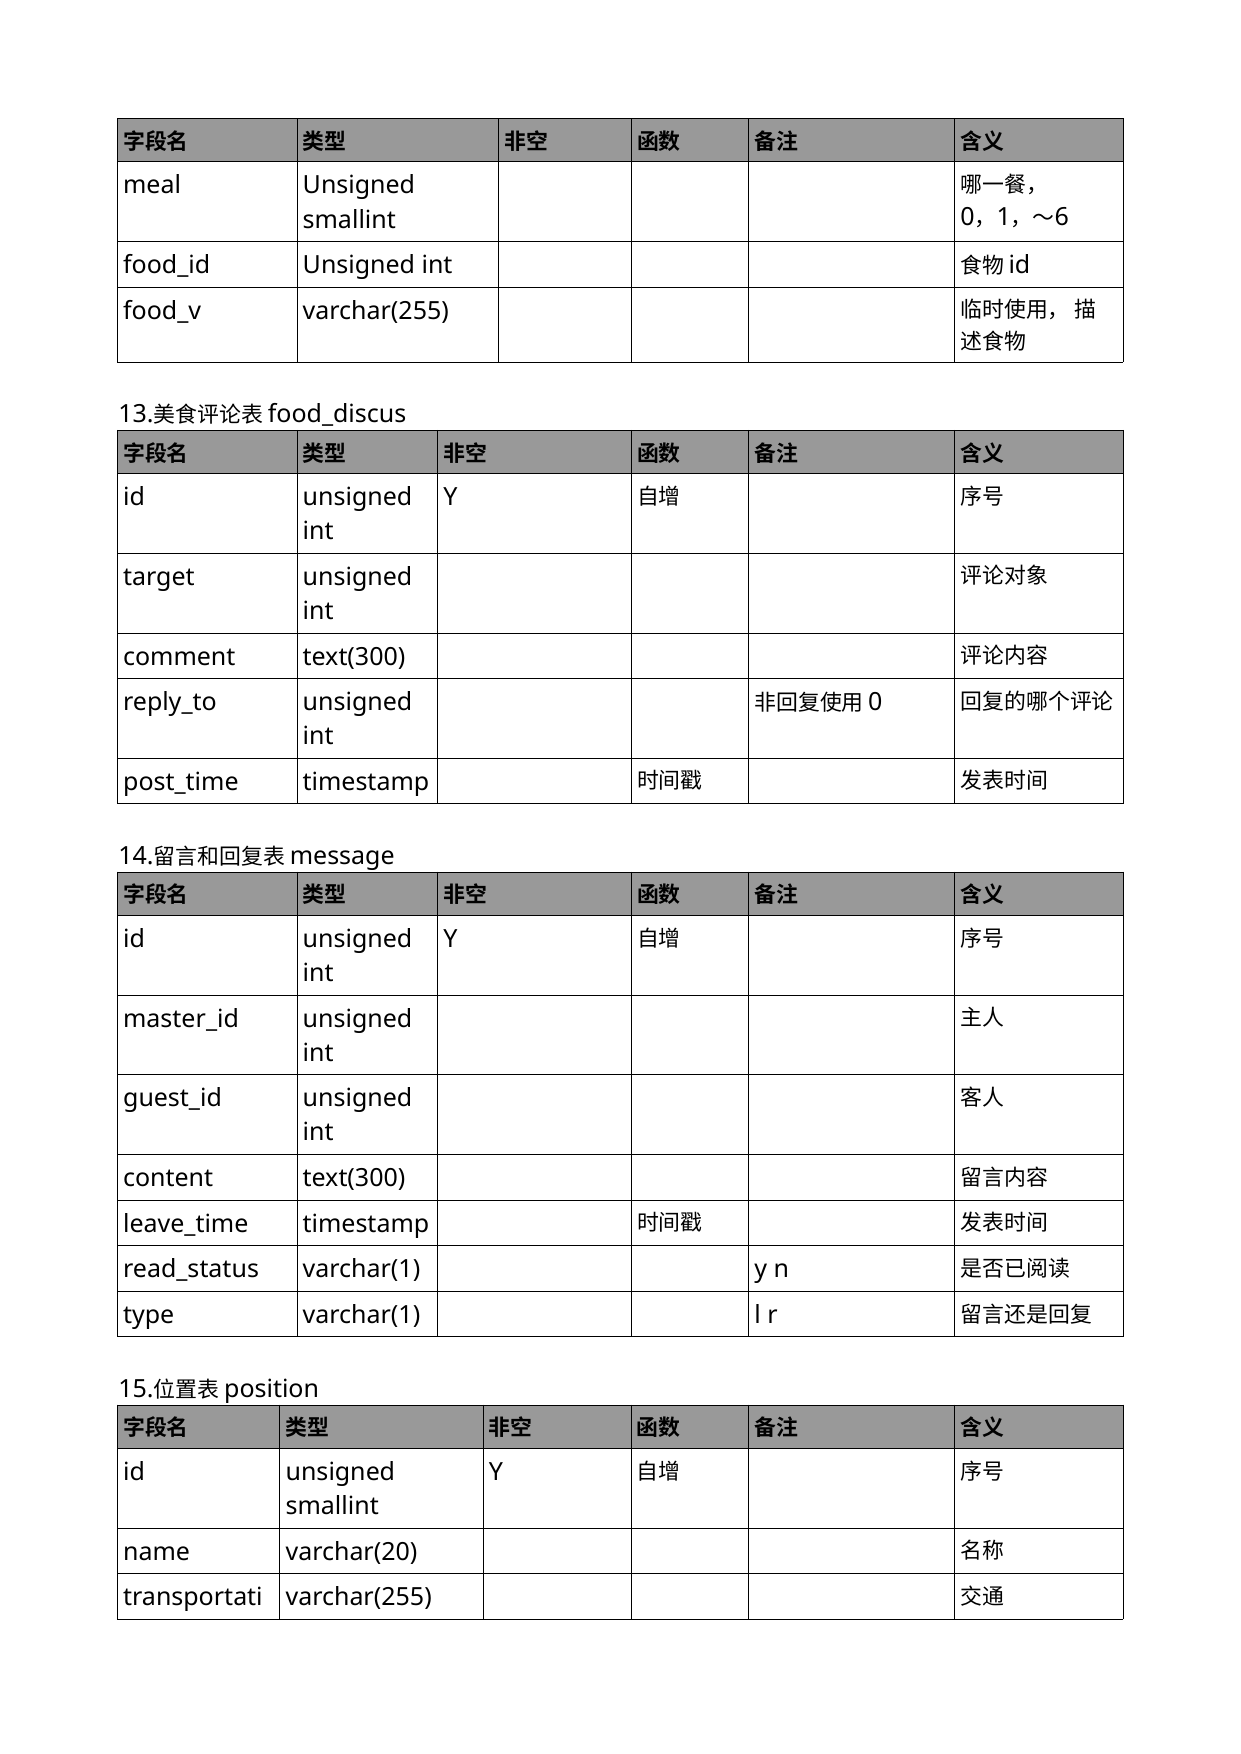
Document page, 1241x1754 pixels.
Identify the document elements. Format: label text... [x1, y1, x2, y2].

table_cell leave_time [118, 1201, 297, 1245]
table_cell 自增 [632, 916, 748, 994]
table_cell read_status [118, 1246, 297, 1291]
table_cell Unsigned int [298, 242, 498, 287]
table_header 函数 [632, 431, 748, 473]
table_cell l r [749, 1292, 954, 1336]
table_cell [499, 162, 631, 241]
table_header 含义 [955, 431, 1123, 473]
table_cell [632, 634, 748, 678]
table_header 备注 [749, 873, 954, 915]
table_cell 序号 [955, 474, 1123, 553]
table_cell [632, 242, 748, 287]
table_cell varchar(20) [280, 1529, 483, 1573]
table_cell 自增 [632, 1449, 748, 1527]
text 14.留言和回复表 message [118, 837, 1122, 872]
table_cell food_v [118, 288, 297, 362]
table_cell timestamp [298, 759, 437, 803]
table_cell varchar(1) [298, 1246, 437, 1291]
text 15.位置表 position [118, 1371, 1122, 1404]
table_cell text(300) [298, 634, 437, 678]
table_header 含义 [955, 873, 1123, 915]
table_cell Unsigned smallint [298, 162, 498, 241]
table_cell [438, 1246, 631, 1291]
table_cell id [118, 1449, 279, 1527]
table_header 非空 [438, 431, 631, 473]
table_cell [749, 474, 954, 553]
table_cell [438, 554, 631, 632]
table_cell 发表时间 [955, 759, 1123, 803]
table_header 非空 [499, 119, 631, 161]
table_header 类型 [298, 431, 437, 473]
table_cell comment [118, 634, 297, 678]
table_header 备注 [749, 1406, 954, 1448]
table_cell unsigned int [298, 554, 437, 632]
table_cell [632, 996, 748, 1074]
table_cell 哪一餐， 0，1，～6 [955, 162, 1123, 241]
table_header 非空 [438, 873, 631, 915]
table_cell 序号 [955, 916, 1123, 994]
table_cell Y [484, 1449, 631, 1527]
table_cell id [118, 916, 297, 994]
table_cell varchar(1) [298, 1292, 437, 1336]
table_cell [749, 1155, 954, 1199]
table_header 字段名 [118, 119, 297, 161]
table_cell 食物id [955, 242, 1123, 287]
table_cell 时间戳 [632, 1201, 748, 1245]
table_cell [632, 1246, 748, 1291]
table_cell 交通 [955, 1574, 1123, 1619]
table_header 含义 [955, 1406, 1123, 1448]
table_cell 临时使用， 描述食物 [955, 288, 1123, 362]
table_cell type [118, 1292, 297, 1336]
table_cell [438, 759, 631, 803]
table_cell target [118, 554, 297, 632]
table_cell [749, 1075, 954, 1154]
table_cell 非回复使用0 [749, 679, 954, 758]
table_cell 时间戳 [632, 759, 748, 803]
table_cell Y [438, 474, 631, 553]
table_cell unsigned int [298, 679, 437, 758]
table_header 类型 [298, 873, 437, 915]
table_cell [438, 1292, 631, 1336]
table_cell [632, 162, 748, 241]
table_cell y n [749, 1246, 954, 1291]
table_header 函数 [632, 1406, 748, 1448]
table_cell name [118, 1529, 279, 1573]
table_cell varchar(255) [298, 288, 498, 362]
table_cell [438, 679, 631, 758]
table_cell [632, 1155, 748, 1199]
table_cell unsigned int [298, 996, 437, 1074]
table_cell [749, 288, 954, 362]
table_header 备注 [749, 431, 954, 473]
table_header 函数 [632, 873, 748, 915]
table_cell text(300) [298, 1155, 437, 1199]
table_header 字段名 [118, 873, 297, 915]
table_cell 是否已阅读 [955, 1246, 1123, 1291]
table_cell unsigned smallint [280, 1449, 483, 1527]
table_cell [632, 1292, 748, 1336]
table_cell 评论对象 [955, 554, 1123, 632]
table_cell meal [118, 162, 297, 241]
table_cell 评论内容 [955, 634, 1123, 678]
table_cell 留言内容 [955, 1155, 1123, 1199]
table_cell 客人 [955, 1075, 1123, 1154]
table_cell master_id [118, 996, 297, 1074]
table_cell [749, 759, 954, 803]
table_cell 序号 [955, 1449, 1123, 1527]
table_cell content [118, 1155, 297, 1199]
table_cell timestamp [298, 1201, 437, 1245]
table_cell 主人 [955, 996, 1123, 1074]
table_cell Y [438, 916, 631, 994]
table_cell [438, 996, 631, 1074]
table_cell [484, 1529, 631, 1573]
table_cell [438, 1075, 631, 1154]
table_cell 名称 [955, 1529, 1123, 1573]
table_cell transportati [118, 1574, 279, 1619]
table_cell [632, 1574, 748, 1619]
table_cell [749, 634, 954, 678]
table_cell [632, 288, 748, 362]
table_cell [632, 1529, 748, 1573]
table_cell id [118, 474, 297, 553]
table_cell [749, 1574, 954, 1619]
table_cell [749, 996, 954, 1074]
table_cell [438, 1201, 631, 1245]
table_cell [499, 242, 631, 287]
table_header 类型 [280, 1406, 483, 1448]
table_cell [484, 1574, 631, 1619]
table_cell [632, 679, 748, 758]
table_cell [632, 554, 748, 632]
table_cell unsigned int [298, 916, 437, 994]
table_cell reply_to [118, 679, 297, 758]
table_cell unsigned int [298, 1075, 437, 1154]
table_cell [749, 1201, 954, 1245]
table_header 备注 [749, 119, 954, 161]
table_header 字段名 [118, 431, 297, 473]
table_header 字段名 [118, 1406, 279, 1448]
table_cell [438, 634, 631, 678]
table_cell 回复的哪个评论 [955, 679, 1123, 758]
table_cell [632, 1075, 748, 1154]
table_cell [499, 288, 631, 362]
text 13.美食评论表 food_discus [118, 396, 1122, 430]
table_cell post_time [118, 759, 297, 803]
table_cell [749, 1529, 954, 1573]
table_cell 自增 [632, 474, 748, 553]
table_cell guest_id [118, 1075, 297, 1154]
table_cell varchar(255) [280, 1574, 483, 1619]
table_cell [749, 916, 954, 994]
table_cell [438, 1155, 631, 1199]
table_cell [749, 554, 954, 632]
table_cell 发表时间 [955, 1201, 1123, 1245]
table_header 类型 [298, 119, 498, 161]
table_header 非空 [484, 1406, 631, 1448]
table_cell 留言还是回复 [955, 1292, 1123, 1336]
table_header 含义 [955, 119, 1123, 161]
table_cell [749, 242, 954, 287]
table_cell [749, 162, 954, 241]
table_cell food_id [118, 242, 297, 287]
table_cell unsigned int [298, 474, 437, 553]
table_header 函数 [632, 119, 748, 161]
table_cell [749, 1449, 954, 1527]
